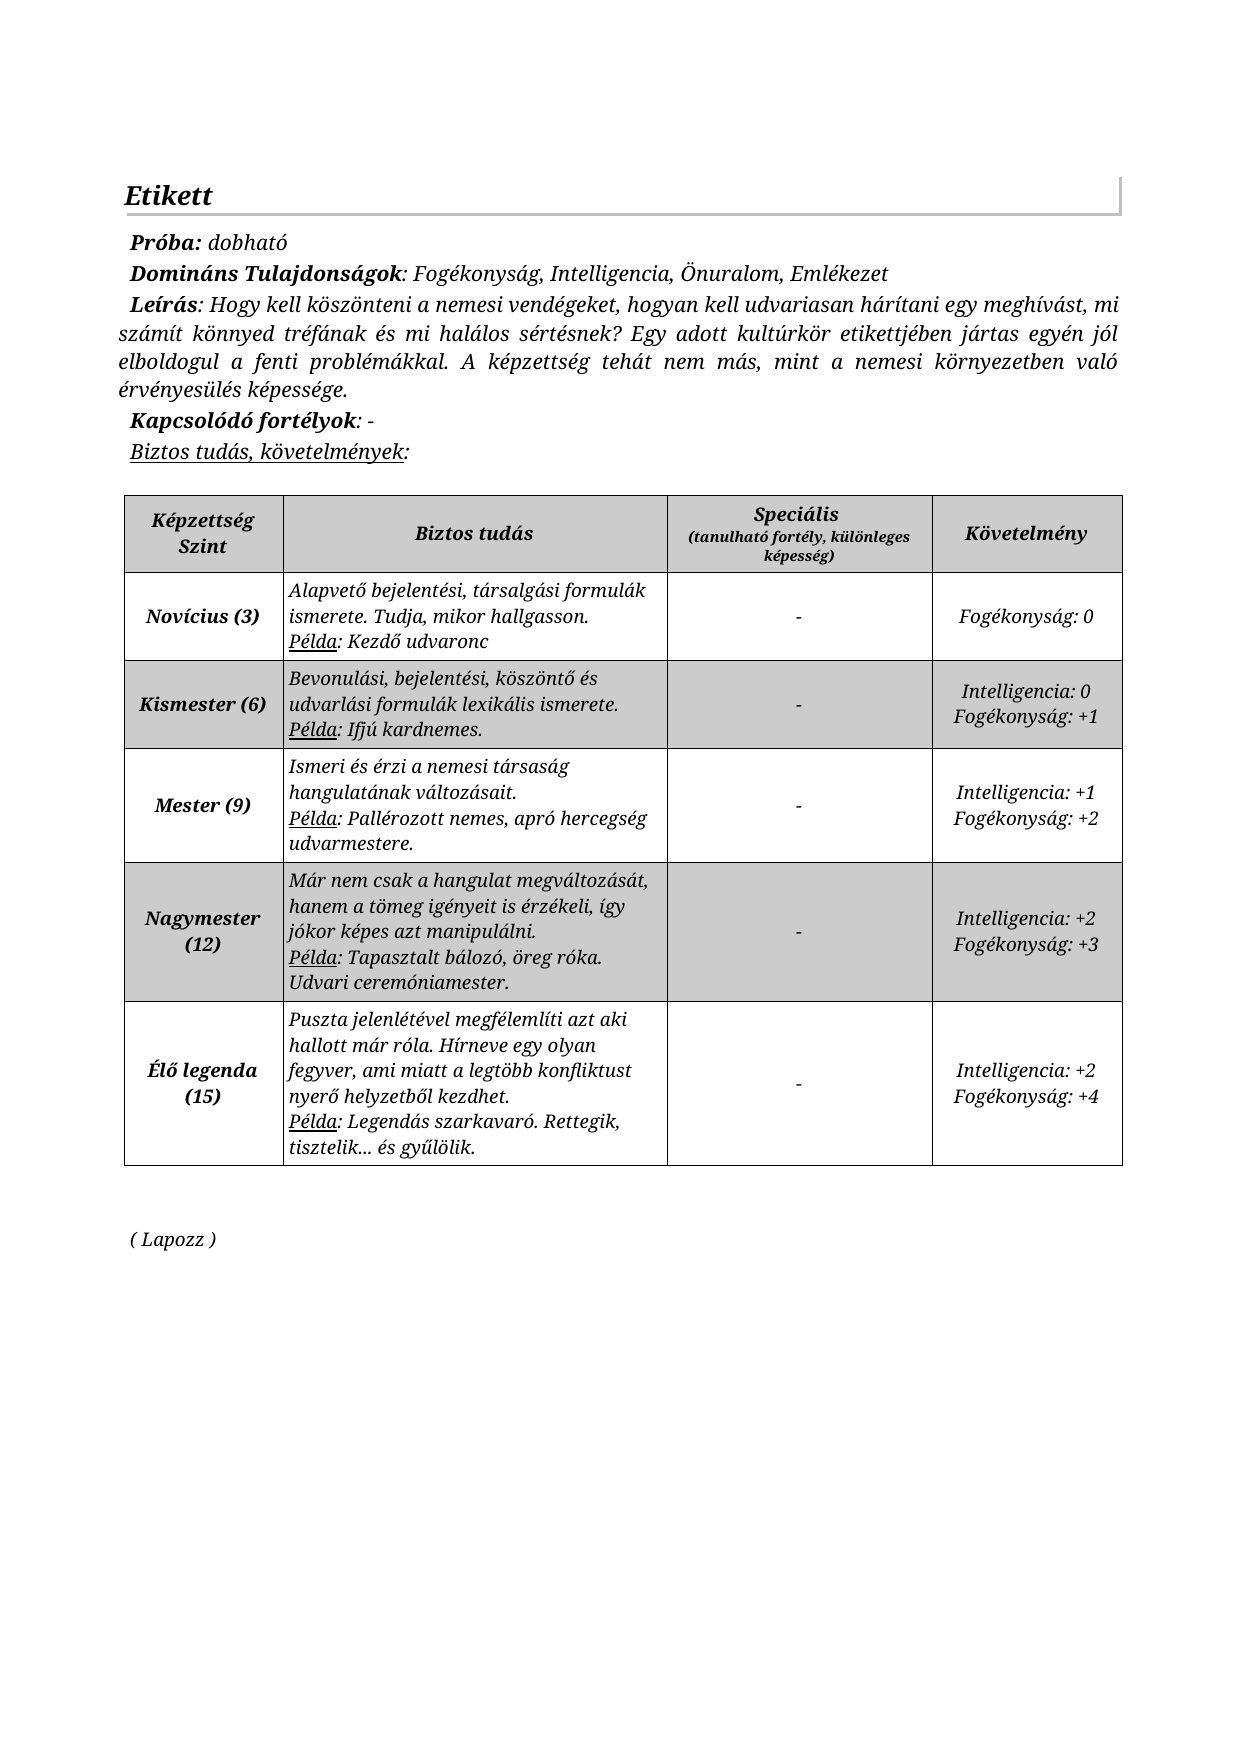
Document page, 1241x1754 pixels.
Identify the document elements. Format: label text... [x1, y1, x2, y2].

table_cell Élő legenda (15) [125, 1002, 283, 1165]
table_cell - [668, 573, 932, 660]
table_cell - [668, 863, 932, 1001]
table_cell Már nem csak a hangulat megváltozását, hanem a tömeg igényeit is érzékeli, így jókor képes azt manipulálni. Példa: Tapasztalt bálozó, öreg róka. Udvari ceremóniamester. [284, 863, 667, 1001]
table_cell Ismeri és érzi a nemesi társaság hangulatának változásait. Példa: Pallérozott nemes, apró hercegség udvarmestere. [284, 749, 667, 862]
table_cell Fogékonyság: 0 [933, 573, 1122, 660]
table_cell Puszta jelenlétével megfélemlíti azt aki hallott már róla. Hírneve egy olyan fegyver, ami miatt a legtöbb konfliktust nyerő helyzetből kezdhet. Példa: Legendás szarkavaró. Rettegik, tisztelik... és gyűlölik. [284, 1002, 667, 1165]
text Próba: dobható [118, 228, 1122, 256]
text ( Lapozz ) [118, 1226, 1122, 1252]
text Leírás: Hogy kell köszönteni a nemesi vendégeket, hogyan kell udvariasan hárítani egy meghívást, mi számít könnyed tréfának és mi halálos sértésnek? Egy adott kultúrkör etikettjében jártas egyén jól elboldogul a fenti problémákkal. A képzettség tehát nem más, mint a nemesi környezetben való érvényesülés képessége. [118, 290, 1122, 403]
table_cell Alapvető bejelentési, társalgási formulák ismerete. Tudja, mikor hallgasson. Példa: Kezdő udvaronc [284, 573, 667, 660]
text Kapcsolódó fortélyok: - [118, 406, 1122, 434]
table_header Képzettség Szint [125, 496, 283, 572]
table_cell - [668, 1002, 932, 1165]
table_cell Intelligencia: +1 Fogékonyság: +2 [933, 749, 1122, 862]
table_cell Kismester (6) [125, 661, 283, 748]
table_cell Bevonulási, bejelentési, köszöntő és udvarlási formulák lexikális ismerete. Példa: Ifjú kardnemes. [284, 661, 667, 748]
text Biztos tudás, követelmények: [118, 437, 1122, 466]
table_cell Intelligencia: +2 Fogékonyság: +3 [933, 863, 1122, 1001]
subtitle Etikett [124, 177, 1119, 213]
table_cell - [668, 661, 932, 748]
text Domináns Tulajdonságok: Fogékonyság, Intelligencia, Önuralom, Emlékezet [118, 259, 1122, 287]
table_cell Intelligencia: 0 Fogékonyság: +1 [933, 661, 1122, 748]
table_cell Nagymester (12) [125, 863, 283, 1001]
table_cell Intelligencia: +2 Fogékonyság: +4 [933, 1002, 1122, 1165]
table_header Biztos tudás [284, 496, 667, 572]
table_cell - [668, 749, 932, 862]
table_header Követelmény [933, 496, 1122, 572]
table_cell Mester (9) [125, 749, 283, 862]
table_header Speciális (tanulható fortély, különleges képesség) [668, 496, 932, 572]
table_cell Novícius (3) [125, 573, 283, 660]
